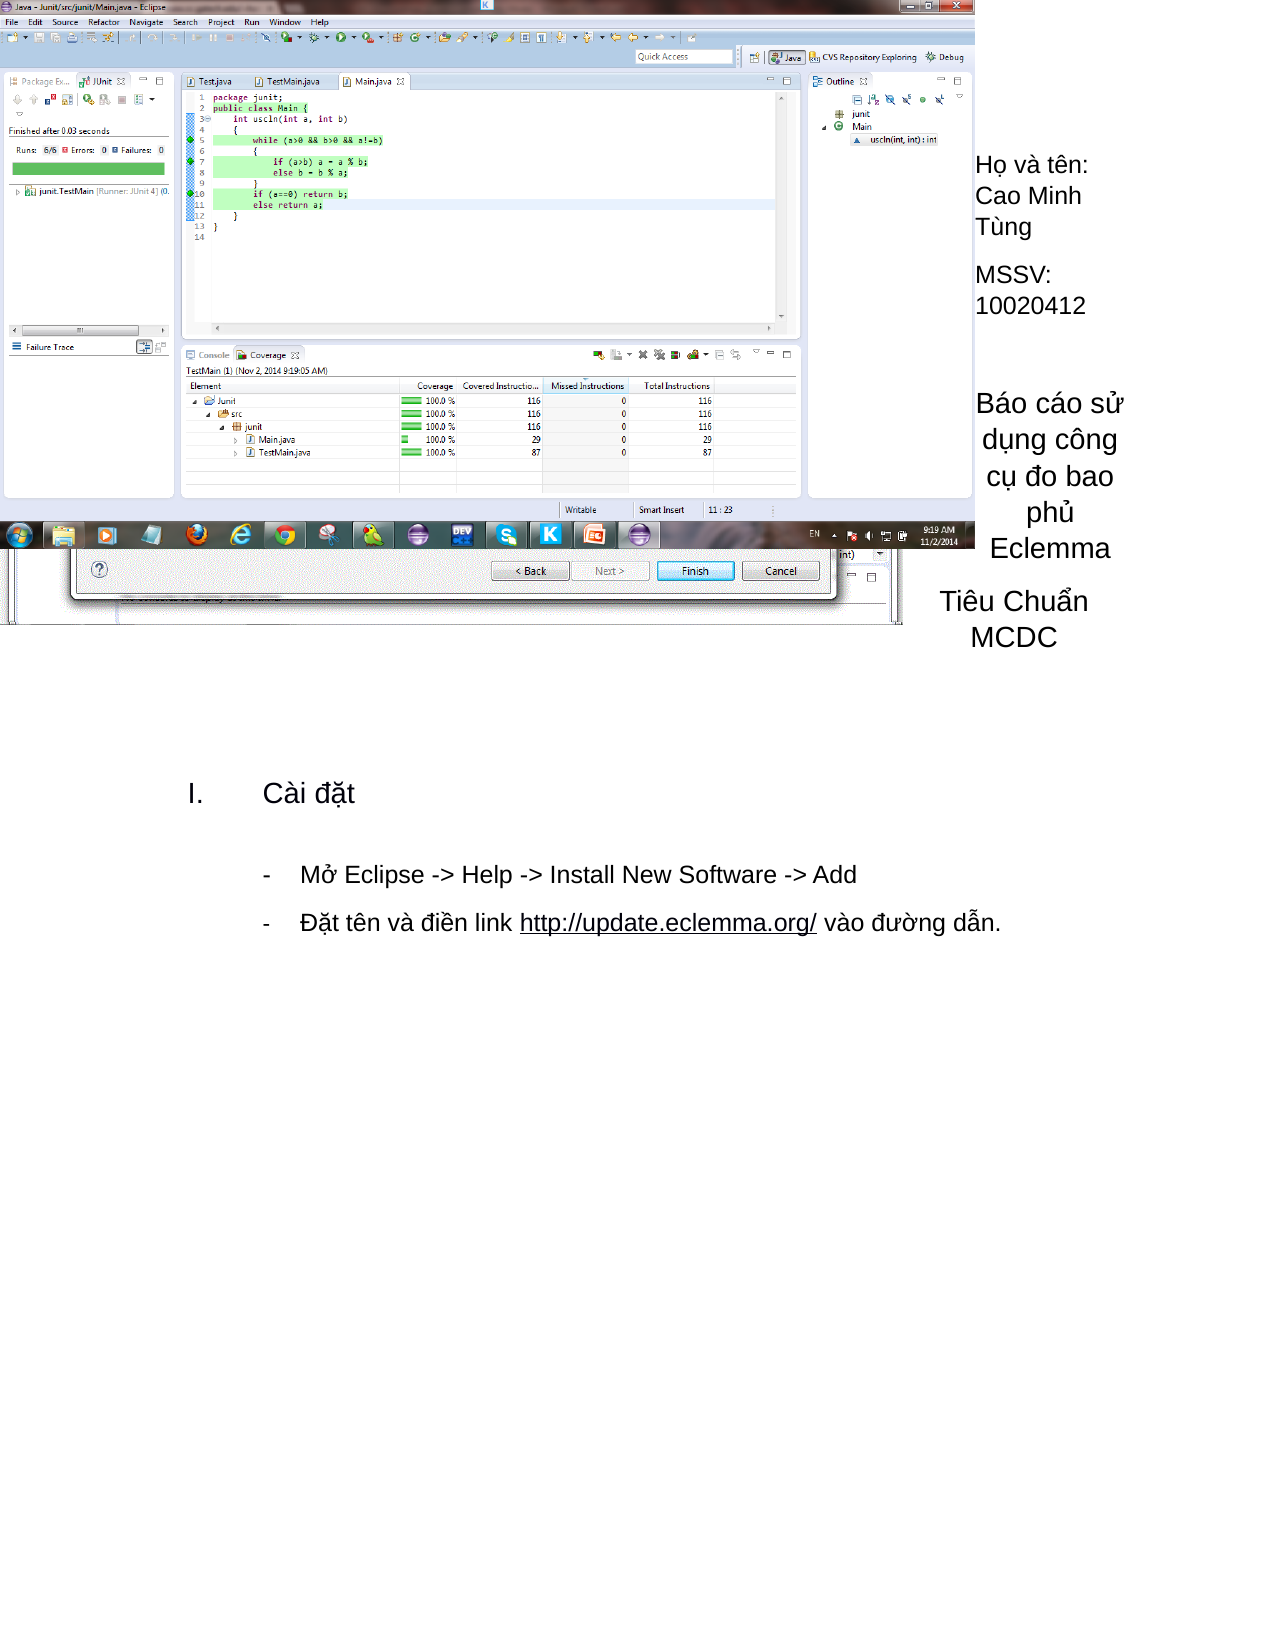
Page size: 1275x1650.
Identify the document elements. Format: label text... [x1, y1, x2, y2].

text MSSV: 10020412 [975, 260, 1125, 319]
list Mở Eclipse -> Help -> Install New Software -> Add [262, 860, 1125, 889]
text Tiêu Chuẩn MCDC [150, 584, 1125, 653]
text Họ và tên: Cao Minh Tùng [975, 150, 1125, 241]
text Báo cáo sử dụng công cụ đo bao phủ Eclemma [903, 386, 1125, 564]
picture [0, 0, 975, 625]
list Đặt tên và điền link http://update.eclemma.org/ vào đường dẫn. [262, 908, 1125, 937]
subtitle Cài đặt [187, 776, 1125, 810]
